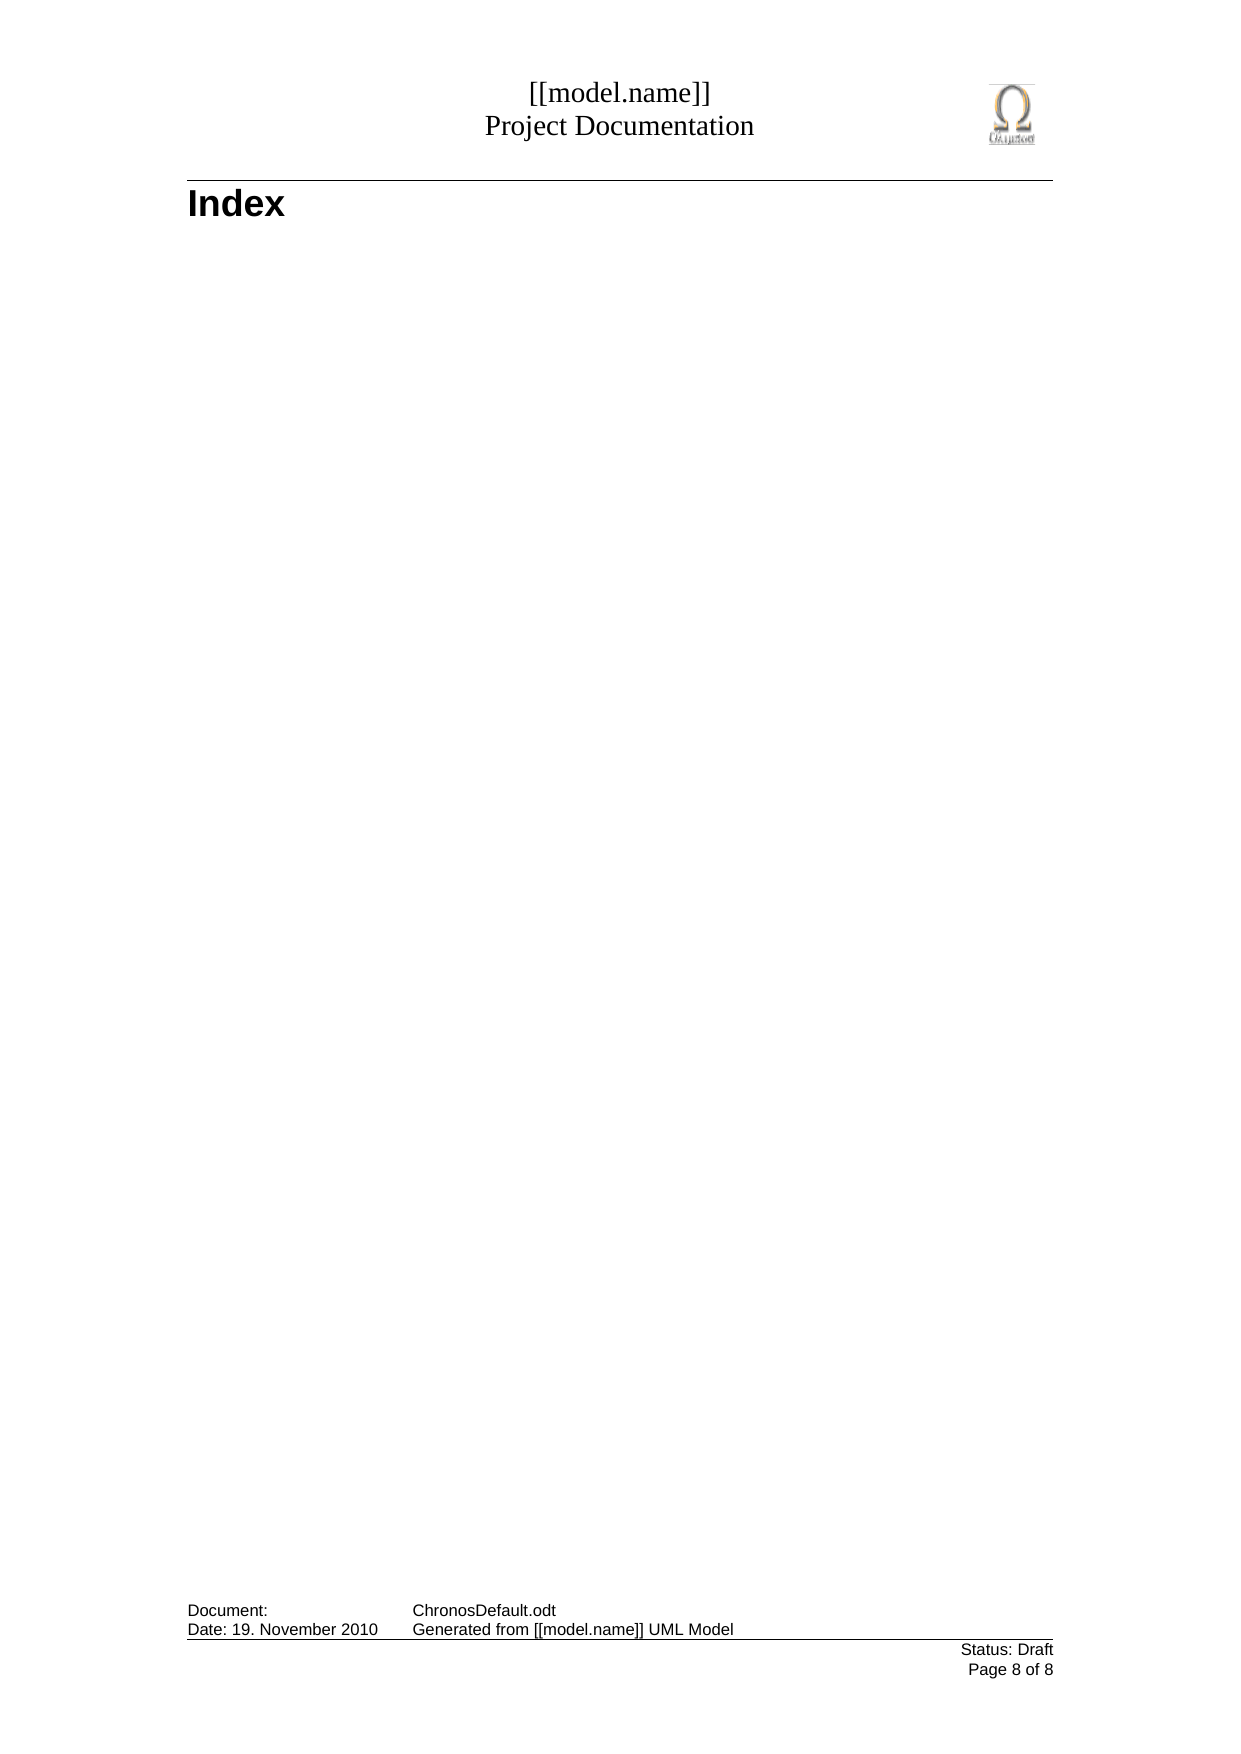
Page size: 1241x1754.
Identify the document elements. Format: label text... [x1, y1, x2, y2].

picture [988, 84, 1036, 146]
subtitle Index [187, 181, 1053, 224]
